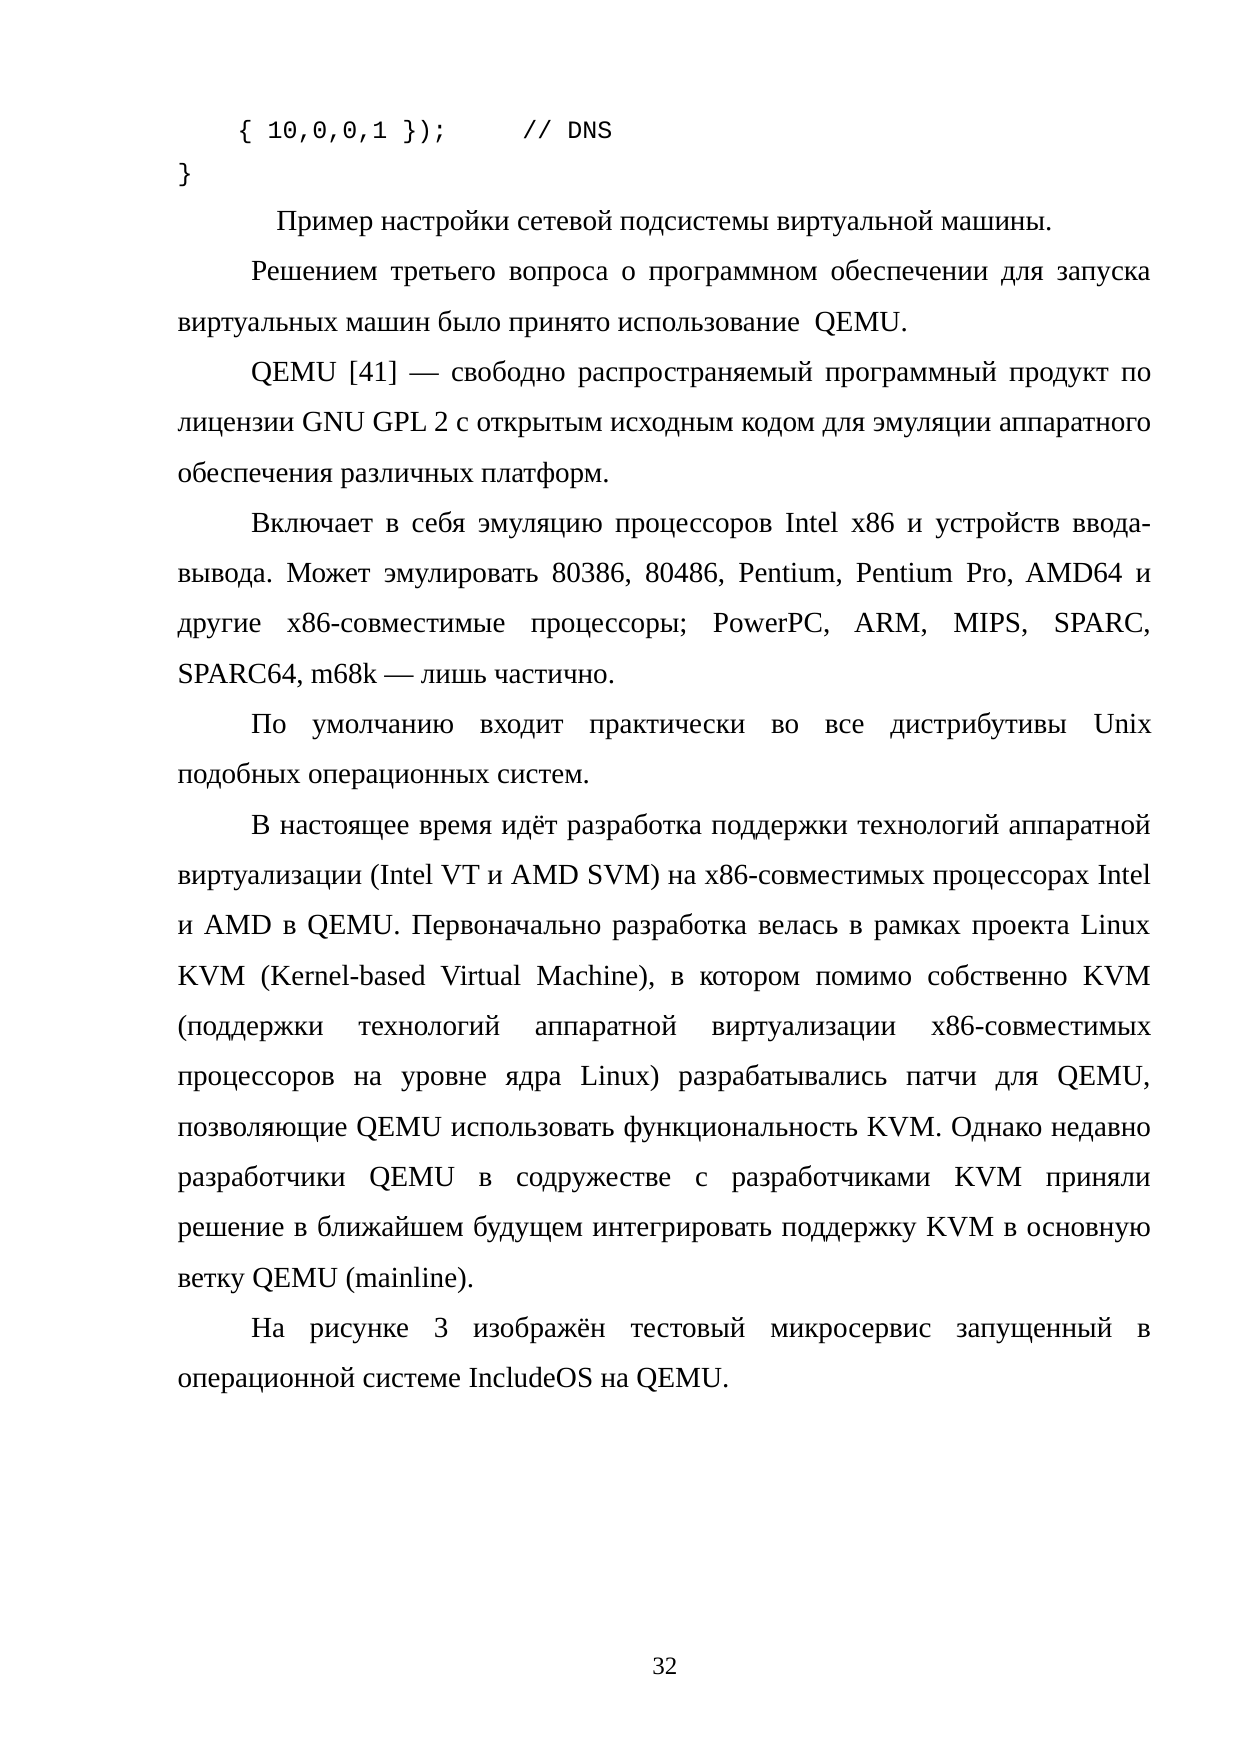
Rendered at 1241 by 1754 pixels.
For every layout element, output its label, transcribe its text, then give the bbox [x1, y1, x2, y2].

text QEMU [41] — свободно распространяемый программный продукт по лицензии GNU GPL 2 с открытым исходным кодом для эмуляции аппаратного обеспечения различных платформ. [177, 354, 1152, 488]
text Решением третьего вопроса о программном обеспечении для запуска виртуальных машин было принято использование QEMU. [177, 253, 1152, 337]
text В настоящее время идёт разработка поддержки технологий аппаратной виртуализации (Intel VT и AMD SVM) на x86-совместимых процессорах Intel и AMD в QEMU. Первоначально разработка велась в рамках проекта Linux KVM (Kernel-based Virtual Machine), в котором помимо собственно KVM (поддержки технологий аппаратной виртуализации x86-совместимых процессоров на уровне ядра Linux) разрабатывались патчи для QEMU, позволяющие QEMU использовать функциональность KVM. Однако недавно разработчики QEMU в содружестве с разработчиками KVM приняли решение в ближайшем будущем интегрировать поддержку KVM в основную ветку QEMU (mainline). [177, 807, 1152, 1293]
text { 10,0,0,1 }); // DNS [177, 118, 1152, 146]
text Пример настройки сетевой подсистемы виртуальной машины. [177, 203, 1152, 237]
text } [177, 161, 1152, 189]
text На рисунке 3 изображён тестовый микросервис запущенный в операционной системе IncludeOS на QEMU. [177, 1310, 1152, 1394]
text По умолчанию входит практически во все дистрибутивы Unix подобных операционных систем. [177, 706, 1152, 790]
text Включает в себя эмуляцию процессоров Intel x86 и устройств ввода-вывода. Может эмулировать 80386, 80486, Pentium, Pentium Pro, AMD64 и другие x86-совместимые процессоры; PowerPC, ARM, MIPS, SPARC, SPARC64, m68k — лишь частично. [177, 505, 1152, 689]
